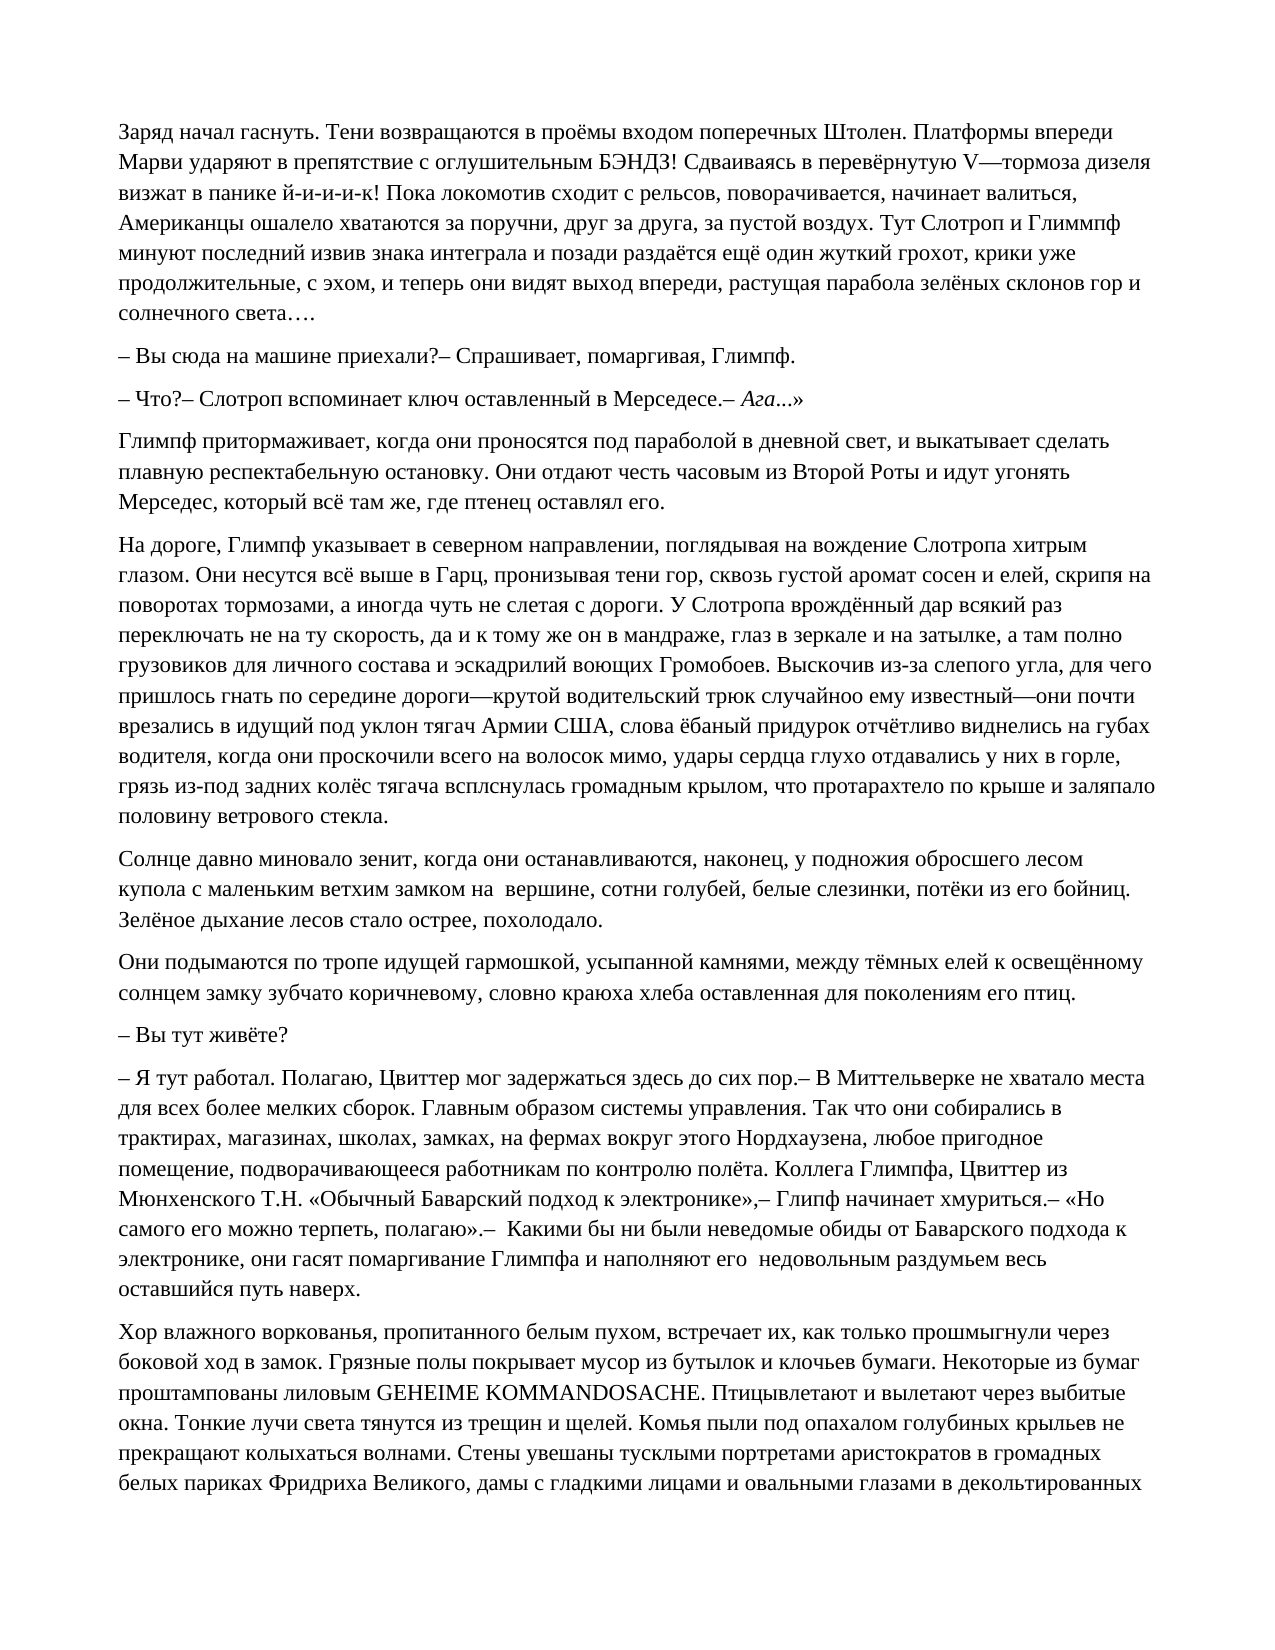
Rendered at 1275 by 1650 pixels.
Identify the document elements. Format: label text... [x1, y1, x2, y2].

text – Что?– Слотроп вспоминает ключ оставленный в Мерседесе.– Ага...» [118, 385, 1157, 411]
text Заряд начал гаснуть. Тени возвращаются в проёмы входом поперечных Штолен. Платформы впереди Марви ударяют в препятствие с оглушительным БЭНДЗ! Сдваиваясь в перевёрнутую V—тормоза дизеля визжат в панике й-и-и-и-к! Пока локомотив сходит с рельсов, поворачивается, начинает валиться, Американцы ошалело хватаются за поручни, друг за друга, за пустой воздух. Тут Слотроп и Глиммпф минуют последний извив знака интеграла и позади раздаётся ещё один жуткий грохот, крики уже продолжительные, с эхом, и теперь они видят выход впереди, растущая парабола зелёных склонов гор и солнечного света…. [118, 118, 1157, 326]
text На дороге, Глимпф указывает в северном направлении, поглядывая на вождение Слотропа хитрым глазом. Они несутся всё выше в Гарц, пронизывая тени гор, сквозь густой аромат сосен и елей, скрипя на поворотах тормозами, а иногда чуть не слетая с дороги. У Слотропа врождённый дар всякий раз переключать не на ту скорость, да и к тому же он в мандраже, глаз в зеркале и на затылке, а там полно грузовиков для личного состава и эскадрилий воющих Громобоев. Выскочив из-за слепого угла, для чего пришлось гнать по середине дороги—крутой водительский трюк случайноо ему известный—они почти врезались в идущий под уклон тягач Армии США, слова ёбаный придурок отчётливо виднелись на губах водителя, когда они проскочили всего на волосок мимо, удары сердца глухо отдавались у них в горле, грязь из-под задних колёс тягача всплснулась громадным крылом, что протарахтело по крыше и заляпало половину ветрового стекла. [118, 531, 1157, 829]
text – Вы сюда на машине приехали?– Спрашивает, помаргивая, Глимпф. [118, 342, 1157, 368]
text Глимпф притормаживает, когда они проносятся под параболой в дневной свет, и выкатывает сделать плавную респектабельную остановку. Они отдают честь часовым из Второй Роты и идут угонять Мерседес, который всё там же, где птенец оставлял его. [118, 427, 1157, 514]
text Солнце давно миновало зенит, когда они останавливаются, наконец, у подножия обросшего лесом купола с маленьким ветхим замком на вершине, сотни голубей, белые слезинки, потёки из его бойниц. Зелёное дыхание лесов стало острее, похолодало. [118, 845, 1157, 932]
text Хор влажного воркованья, пропитанного белым пухом, встречает их, как только прошмыгнули через боковой ход в замок. Грязные полы покрывает мусор из бутылок и клочьев бумаги. Некоторые из бумаг проштампованы лиловым GEHEIME KOMMANDOSACHE. Птицывлетают и вылетают через выбитые окна. Тонкие лучи света тянутся из трещин и щелей. Комья пыли под опахалом голубиных крыльев не прекращают колыхаться волнами. Стены увешаны тусклыми портретами аристократов в громадных белых париках Фридриха Великого, дамы с гладкими лицами и овальными глазами в декольтированных [118, 1318, 1157, 1496]
text – Я тут работал. Полагаю, Цвиттер мог задержаться здесь до сих пор.– В Миттельверке не хватало места для всех более мелких сборок. Главным образом системы управления. Так что они собирались в трактирах, магазинах, школах, замках, на фермах вокруг этого Нордхаузена, любое пригодное помещение, подворачивающееся работникам по контролю полёта. Коллега Глимпфа, Цвиттер из Мюнхенского T.H. «Обычный Баварский подход к электронике»,– Глипф начинает хмуриться.– «Но самого его можно терпеть, полагаю».– Какими бы ни были неведомые обиды от Баварского подхода к электронике, они гасят помаргивание Глимпфа и наполняют его недовольным раздумьем весь оставшийся путь наверх. [118, 1064, 1157, 1302]
text Они подымаются по тропе идущей гармошкой, усыпанной камнями, между тёмных елей к освещённому солнцем замку зубчато коричневому, словно краюха хлеба оставленная для поколениям его птиц. [118, 948, 1157, 1005]
text – Вы тут живёте? [118, 1021, 1157, 1048]
